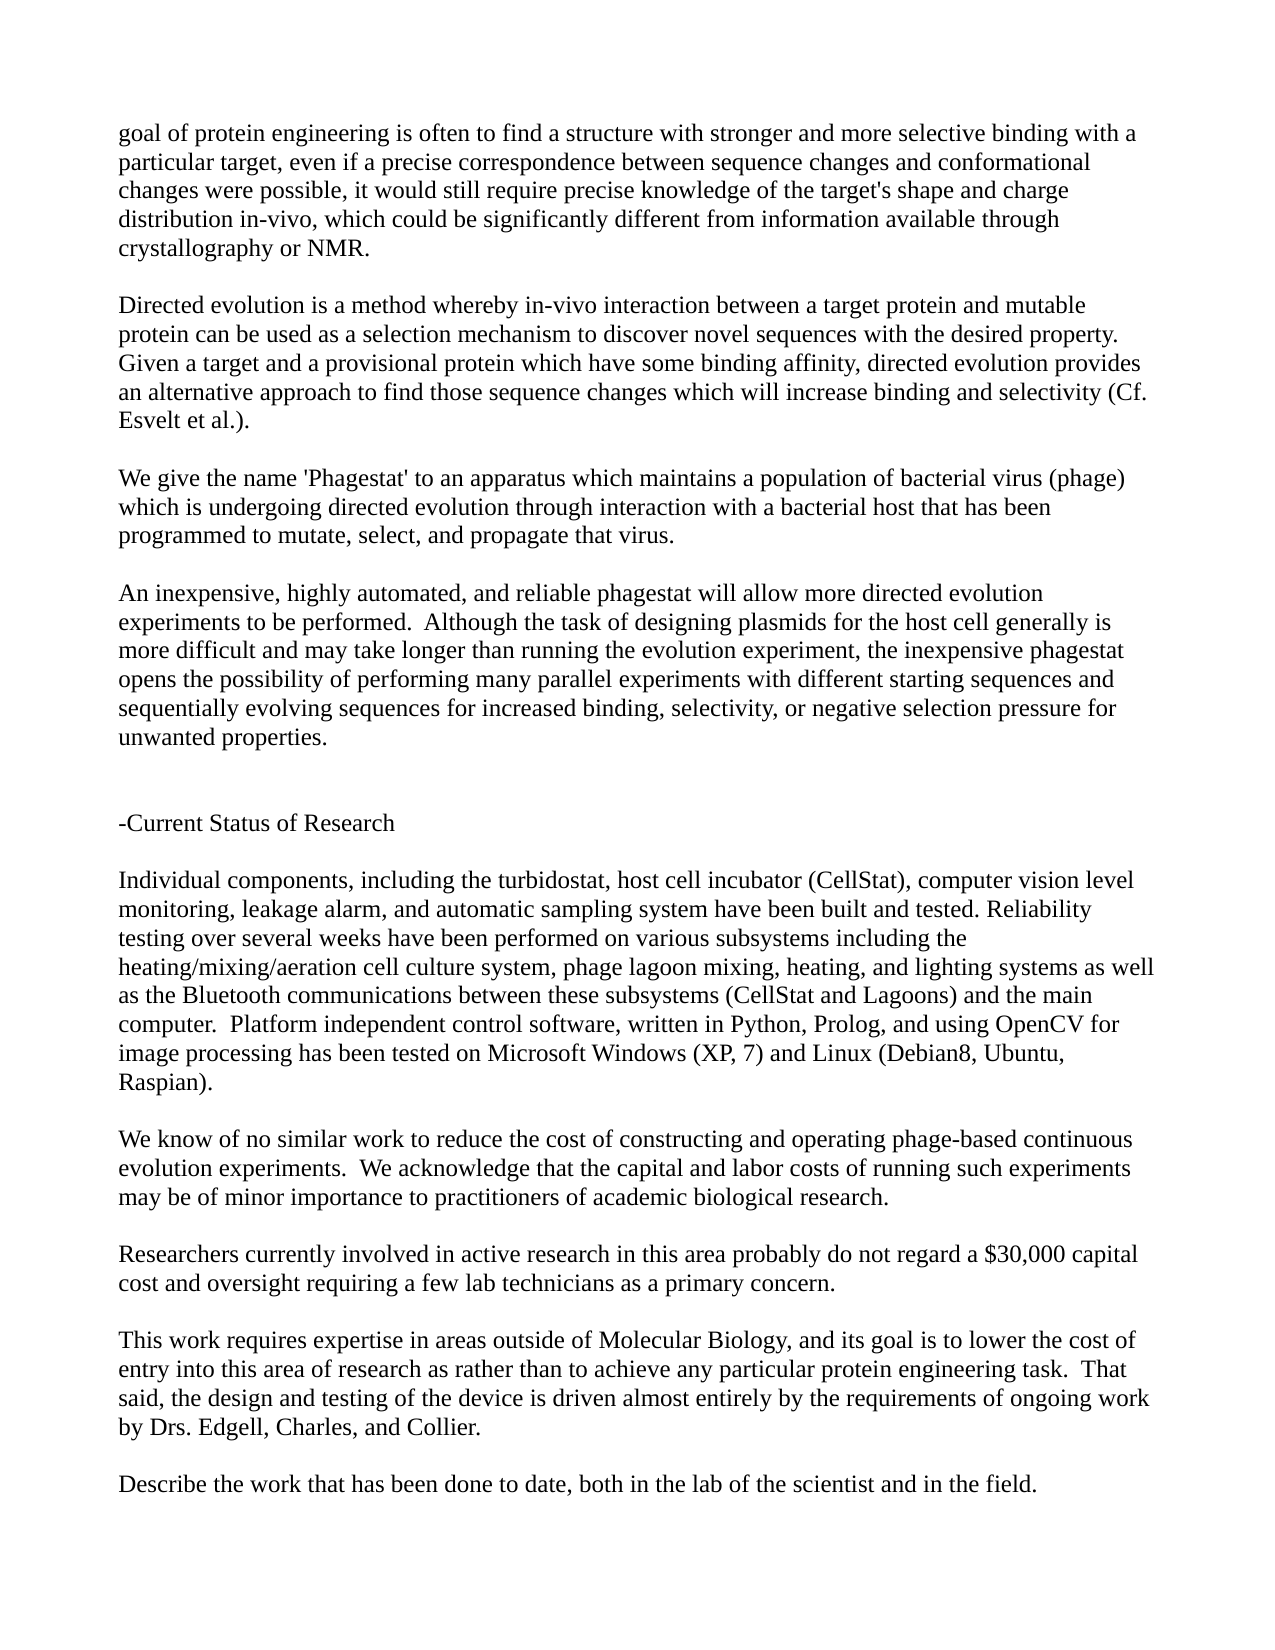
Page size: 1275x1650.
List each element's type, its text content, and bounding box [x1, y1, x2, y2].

text goal of protein engineering is often to find a structure with stronger and more selective binding with a particular target, even if a precise correspondence between sequence changes and conformational changes were possible, it would still require precise knowledge of the target's shape and charge distribution in-vivo, which could be significantly different from information available through crystallography or NMR. Directed evolution is a method whereby in-vivo interaction between a target protein and mutable protein can be used as a selection mechanism to discover novel sequences with the desired property. Given a target and a provisional protein which have some binding affinity, directed evolution provides an alternative approach to find those sequence changes which will increase binding and selectivity (Cf. Esvelt et al.). We give the name 'Phagestat' to an apparatus which maintains a population of bacterial virus (phage) which is undergoing directed evolution through interaction with a bacterial host that has been programmed to mutate, select, and propagate that virus. An inexpensive, highly automated, and reliable phagestat will allow more directed evolution experiments to be performed. Although the task of designing plasmids for the host cell generally is more difficult and may take longer than running the evolution experiment, the inexpensive phagestat opens the possibility of performing many parallel experiments with different starting sequences and sequentially evolving sequences for increased binding, selectivity, or negative selection pressure for unwanted properties. -Current Status of Research Individual components, including the turbidostat, host cell incubator (CellStat), computer vision level monitoring, leakage alarm, and automatic sampling system have been built and tested. Reliability testing over several weeks have been performed on various subsystems including the heating/mixing/aeration cell culture system, phage lagoon mixing, heating, and lighting systems as well as the Bluetooth communications between these subsystems (CellStat and Lagoons) and the main computer. Platform independent control software, written in Python, Prolog, and using OpenCV for image processing has been tested on Microsoft Windows (XP, 7) and Linux (Debian8, Ubuntu, Raspian). We know of no similar work to reduce the cost of constructing and operating phage-based continuous evolution experiments. We acknowledge that the capital and labor costs of running such experiments may be of minor importance to practitioners of academic biological research. Researchers currently involved in active research in this area probably do not regard a $30,000 capital cost and oversight requiring a few lab technicians as a primary concern. This work requires expertise in areas outside of Molecular Biology, and its goal is to lower the cost of entry into this area of research as rather than to achieve any particular protein engineering task. That said, the design and testing of the device is driven almost entirely by the requirements of ongoing work by Drs. Edgell, Charles, and Collier. Describe the work that has been done to date, both in the lab of the scientist and in the field. [118, 118, 1157, 1527]
